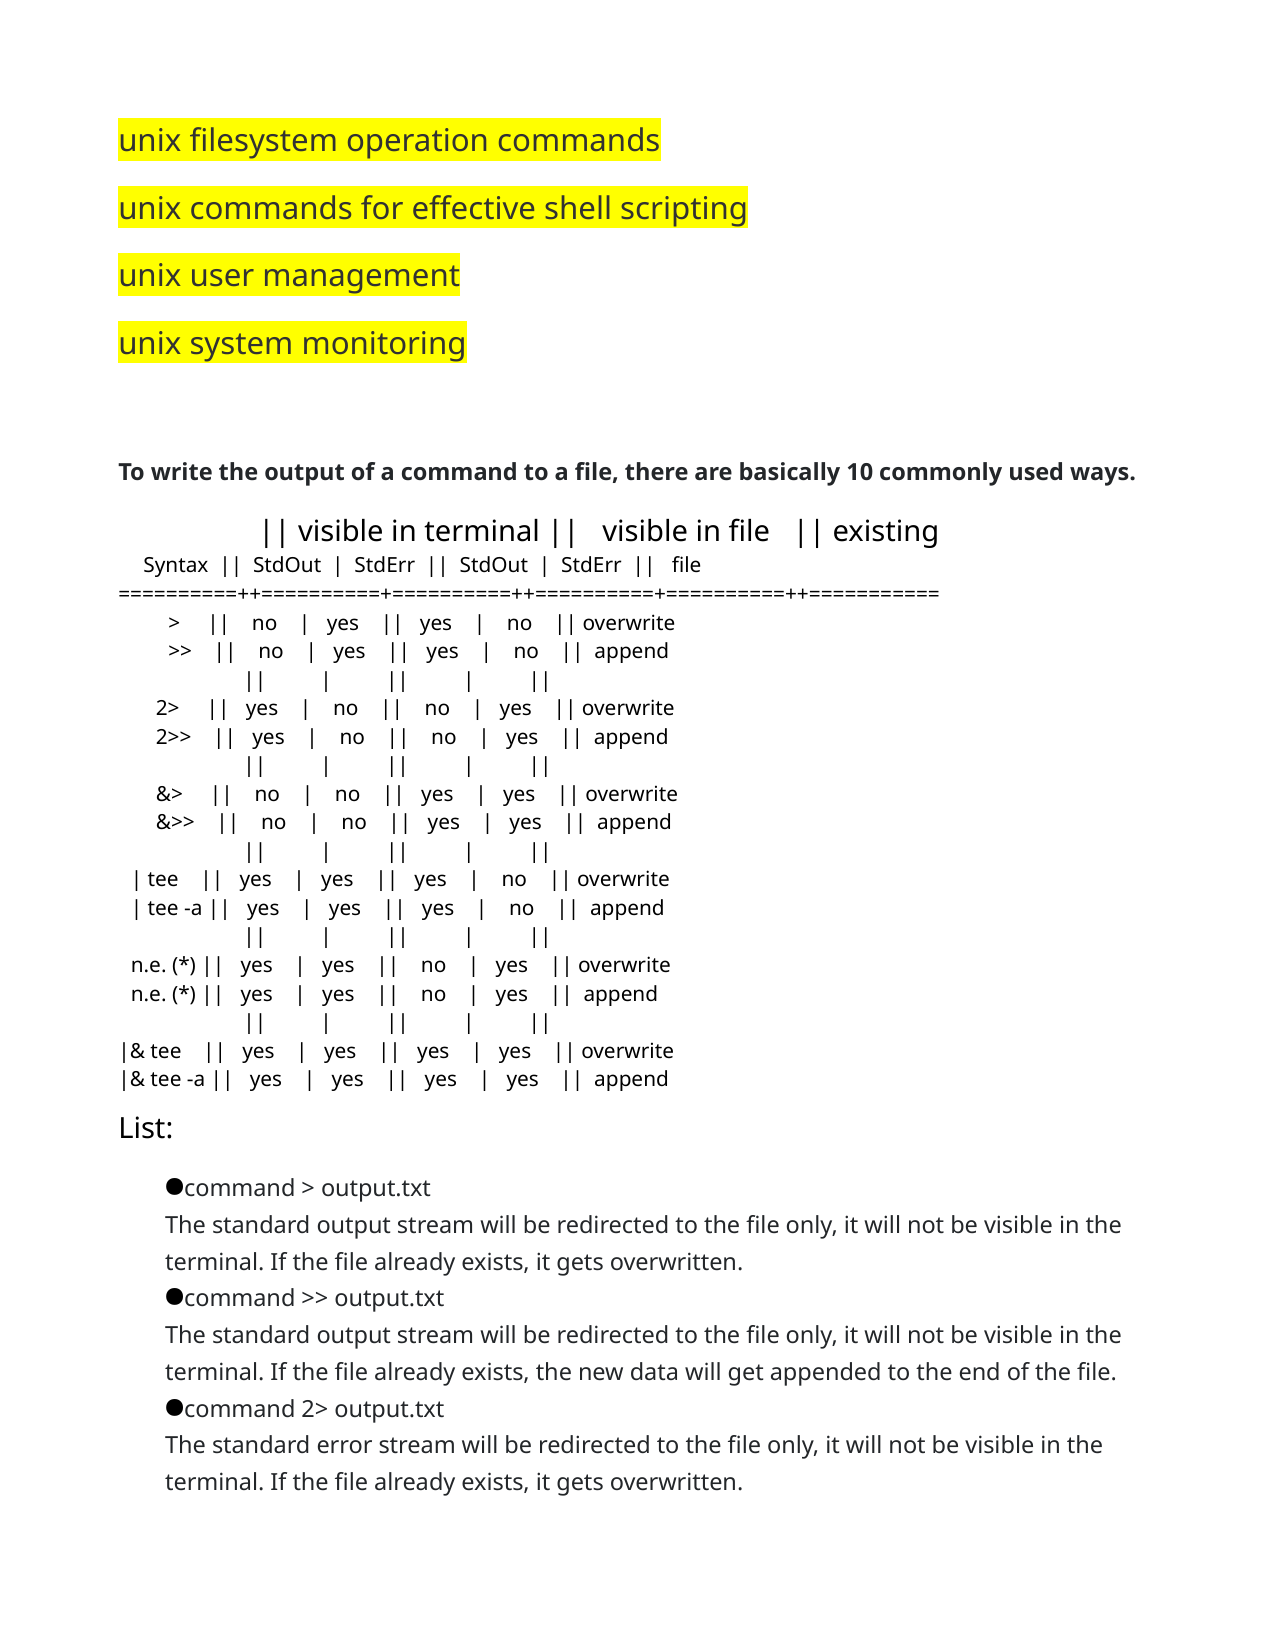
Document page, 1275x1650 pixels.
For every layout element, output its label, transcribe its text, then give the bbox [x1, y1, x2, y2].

text || | || | || [118, 922, 1157, 950]
text |& tee -a || yes | yes || yes | yes || append [118, 1064, 1157, 1093]
text || | || | || [118, 750, 1157, 779]
text || visible in terminal || visible in file || existing [118, 511, 1157, 551]
subtitle unix system monitoring [118, 321, 1157, 363]
subtitle unix commands for effective shell scripting [118, 186, 1157, 228]
text n.e. (*) || yes | yes || no | yes || overwrite [118, 950, 1157, 979]
text 2> || yes | no || no | yes || overwrite [118, 693, 1157, 722]
text >> || no | yes || yes | no || append [118, 636, 1157, 665]
list command 2> output.txt [118, 1392, 1157, 1424]
list The standard output stream will be redirected to the file only, it will not be visible in the terminal. If the file already exists, it gets overwritten. [118, 1208, 1157, 1277]
text |& tee || yes | yes || yes | yes || overwrite [118, 1036, 1157, 1064]
subtitle unix filesystem operation commands [118, 118, 1157, 161]
list command >> output.txt [118, 1282, 1157, 1313]
text ==========++==========+==========++==========+==========++=========== [118, 579, 1157, 608]
text n.e. (*) || yes | yes || no | yes || append [118, 979, 1157, 1007]
subtitle List: [118, 1107, 1157, 1147]
text || | || | || [118, 665, 1157, 693]
text > || no | yes || yes | no || overwrite [118, 608, 1157, 636]
text || | || | || [118, 836, 1157, 864]
subtitle unix user management [118, 253, 1157, 296]
text Syntax || StdOut | StdErr || StdOut | StdErr || file [118, 551, 1157, 579]
list The standard error stream will be redirected to the file only, it will not be visible in the terminal. If the file already exists, it gets overwritten. [118, 1429, 1157, 1497]
text &> || no | no || yes | yes || overwrite [118, 779, 1157, 807]
list The standard output stream will be redirected to the file only, it will not be visible in the terminal. If the file already exists, the new data will get appended to the end of the file. [118, 1318, 1157, 1387]
text | tee || yes | yes || yes | no || overwrite [118, 864, 1157, 893]
list command > output.txt [118, 1171, 1157, 1203]
text | tee -a || yes | yes || yes | no || append [118, 893, 1157, 922]
text To write the output of a command to a file, there are basically 10 commonly used ways. [118, 455, 1157, 487]
text || | || | || [118, 1007, 1157, 1036]
text &>> || no | no || yes | yes || append [118, 807, 1157, 836]
text 2>> || yes | no || no | yes || append [118, 722, 1157, 750]
